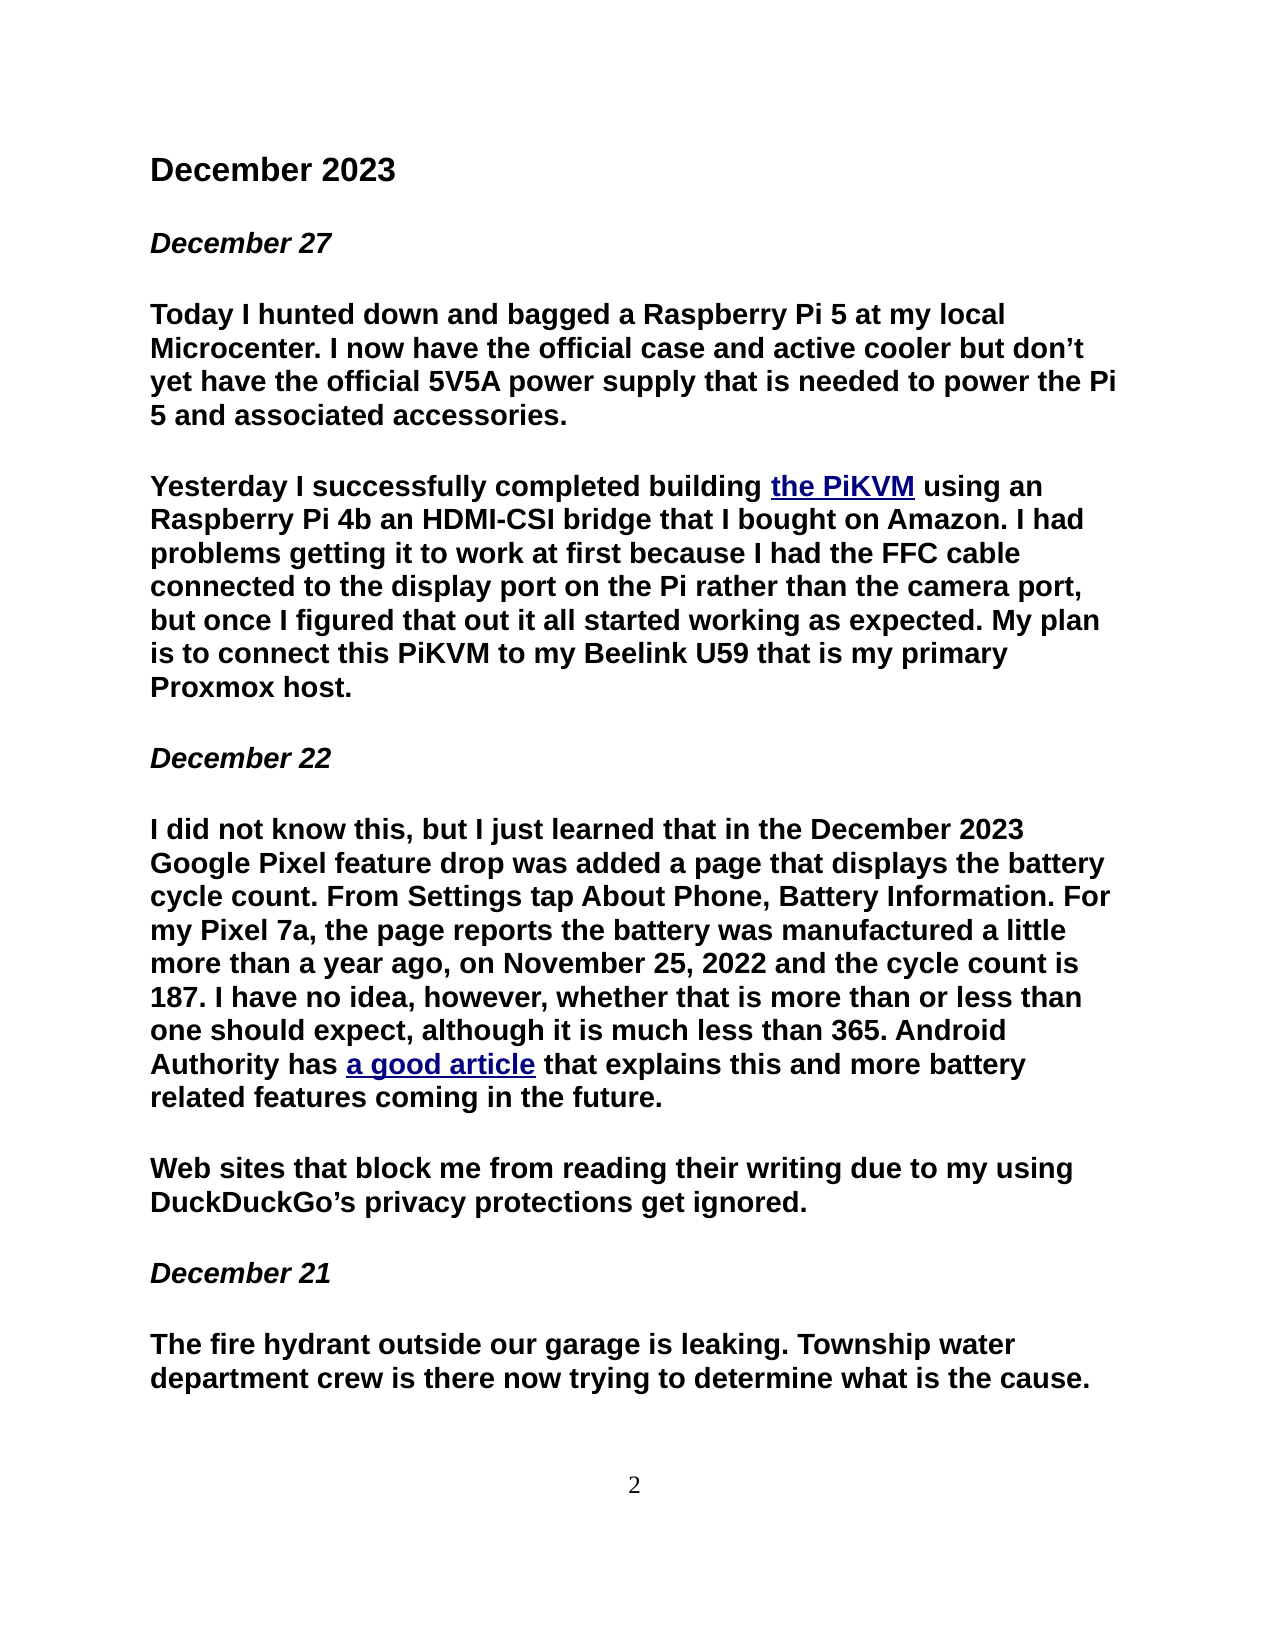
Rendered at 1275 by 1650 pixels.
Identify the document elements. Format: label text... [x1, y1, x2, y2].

subtitle December 2023 [150, 150, 1125, 189]
subtitle December 21 [150, 1256, 1125, 1290]
subtitle December 22 [150, 741, 1125, 775]
subtitle Web sites that block me from reading their writing due to my using DuckDuckGo’s privacy protections get ignored. [150, 1152, 1125, 1219]
subtitle I did not know this, but I just learned that in the December 2023 Google Pixel feature drop was added a page that displays the battery cycle count. From Settings tap About Phone, Battery Information. For my Pixel 7a, the page reports the battery was manufactured a little more than a year ago, on November 25, 2022 and the cycle count is 187. I have no idea, however, whether that is more than or less than one should expect, although it is much less than 365. Android Authority has a good article that explains this and more battery related features coming in the future. [150, 812, 1125, 1114]
subtitle The fire hydrant outside our garage is leaking. Township water department crew is there now trying to determine what is the cause. [150, 1327, 1125, 1394]
subtitle Yesterday I successfully completed building the PiKVM using an Raspberry Pi 4b an HDMI-CSI bridge that I bought on Amazon. I had problems getting it to work at first because I had the FFC cable connected to the display port on the Pi rather than the camera port, but once I figured that out it all started working as expected. My plan is to connect this PiKVM to my Beelink U59 that is my primary Proxmox host. [150, 469, 1125, 704]
subtitle Today I hunted down and bagged a Raspberry Pi 5 at my local Microcenter. I now have the official case and active cooler but don’t yet have the official 5V5A power supply that is needed to power the Pi 5 and associated accessories. [150, 297, 1125, 431]
subtitle December 27 [150, 226, 1125, 260]
